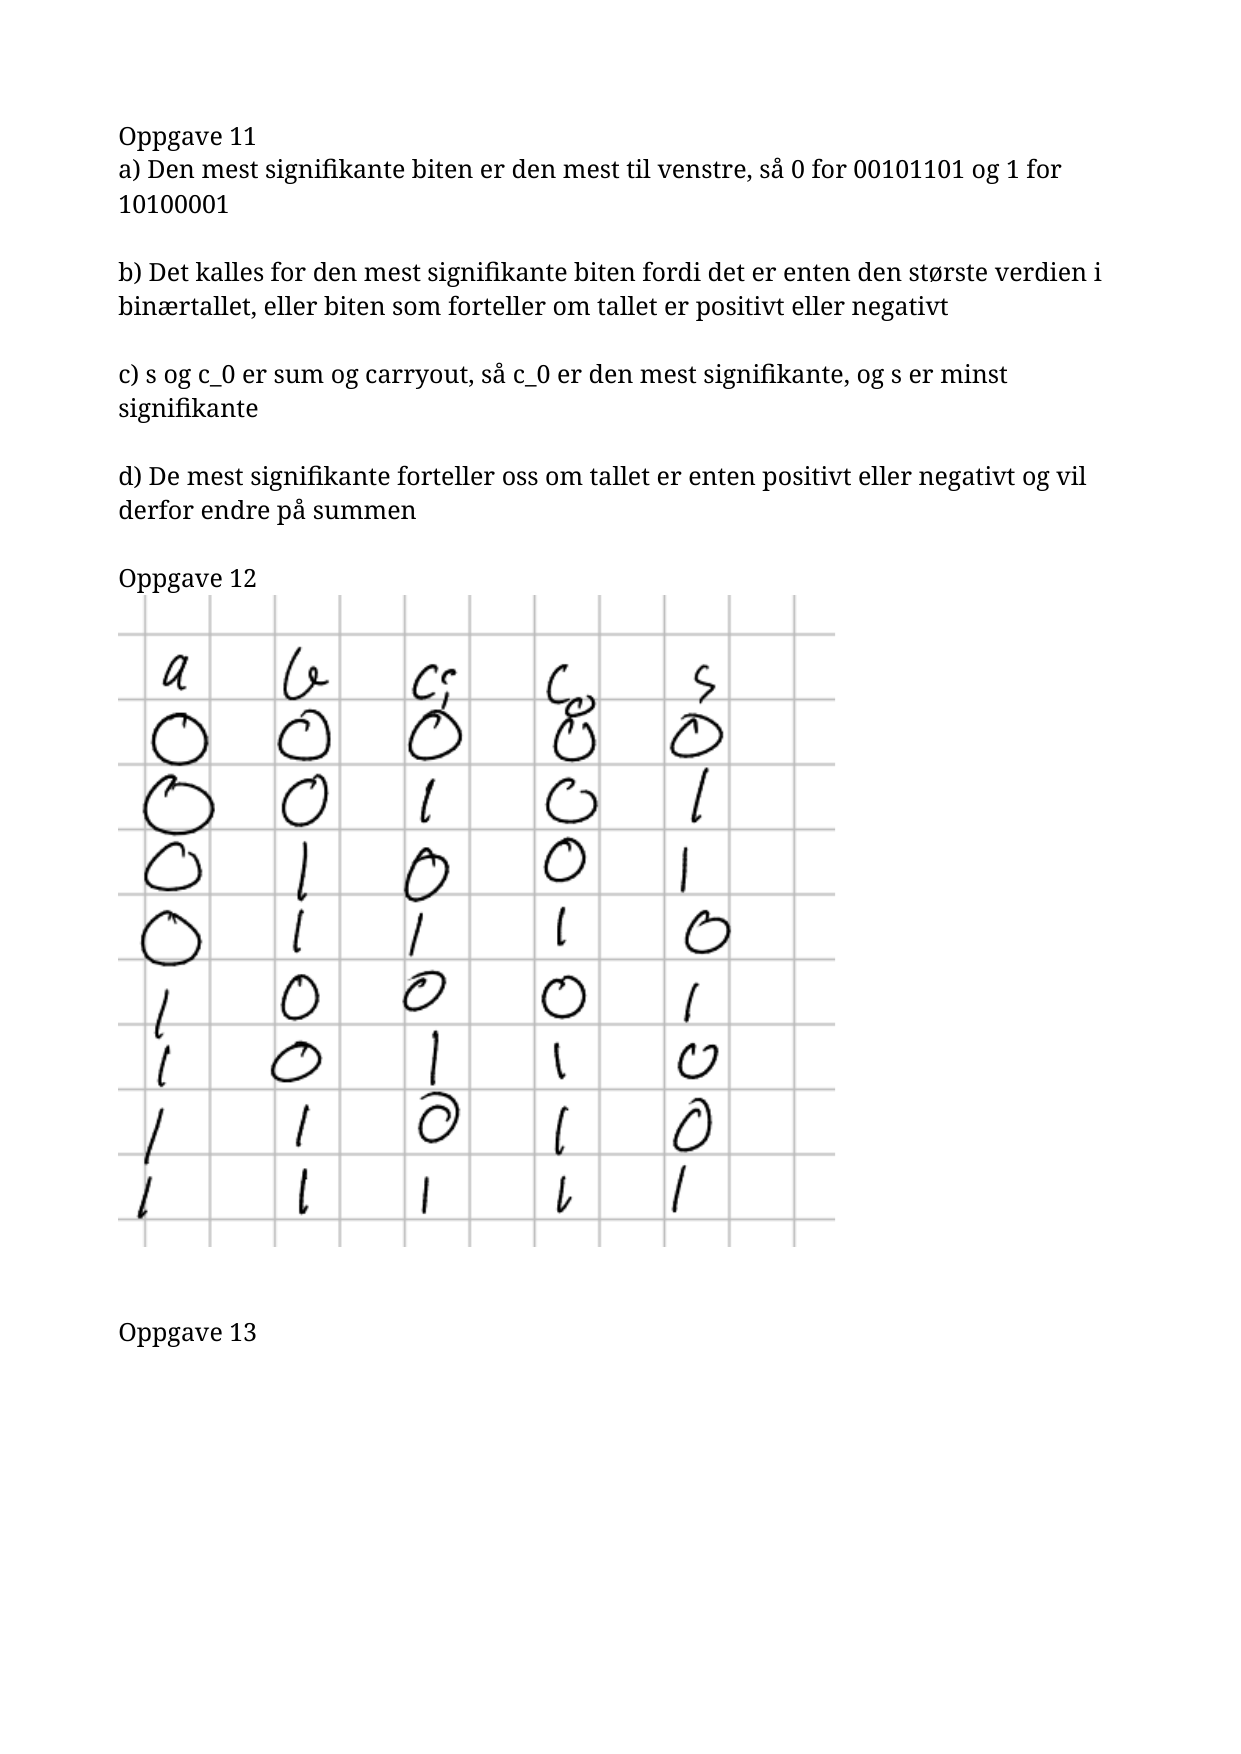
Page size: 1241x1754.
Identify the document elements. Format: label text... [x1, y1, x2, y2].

text b) Det kalles for den mest signifikante biten fordi det er enten den største verdien i binærtallet, eller biten som forteller om tallet er positivt eller negativt [118, 254, 1122, 322]
text Oppgave 13 [118, 1314, 1122, 1349]
text a) Den mest signifikante biten er den mest til venstre, så 0 for 00101101 og 1 for 10100001 [118, 152, 1122, 220]
text Oppgave 11 [118, 118, 1122, 152]
text d) De mest signifikante forteller oss om tallet er enten positivt eller negativt og vil derfor endre på summen [118, 459, 1122, 527]
text Oppgave 12 [118, 561, 1122, 595]
text c) s og c_0 er sum og carryout, så c_0 er den mest signifikante, og s er minst signifikante [118, 357, 1122, 425]
picture [118, 595, 836, 1247]
